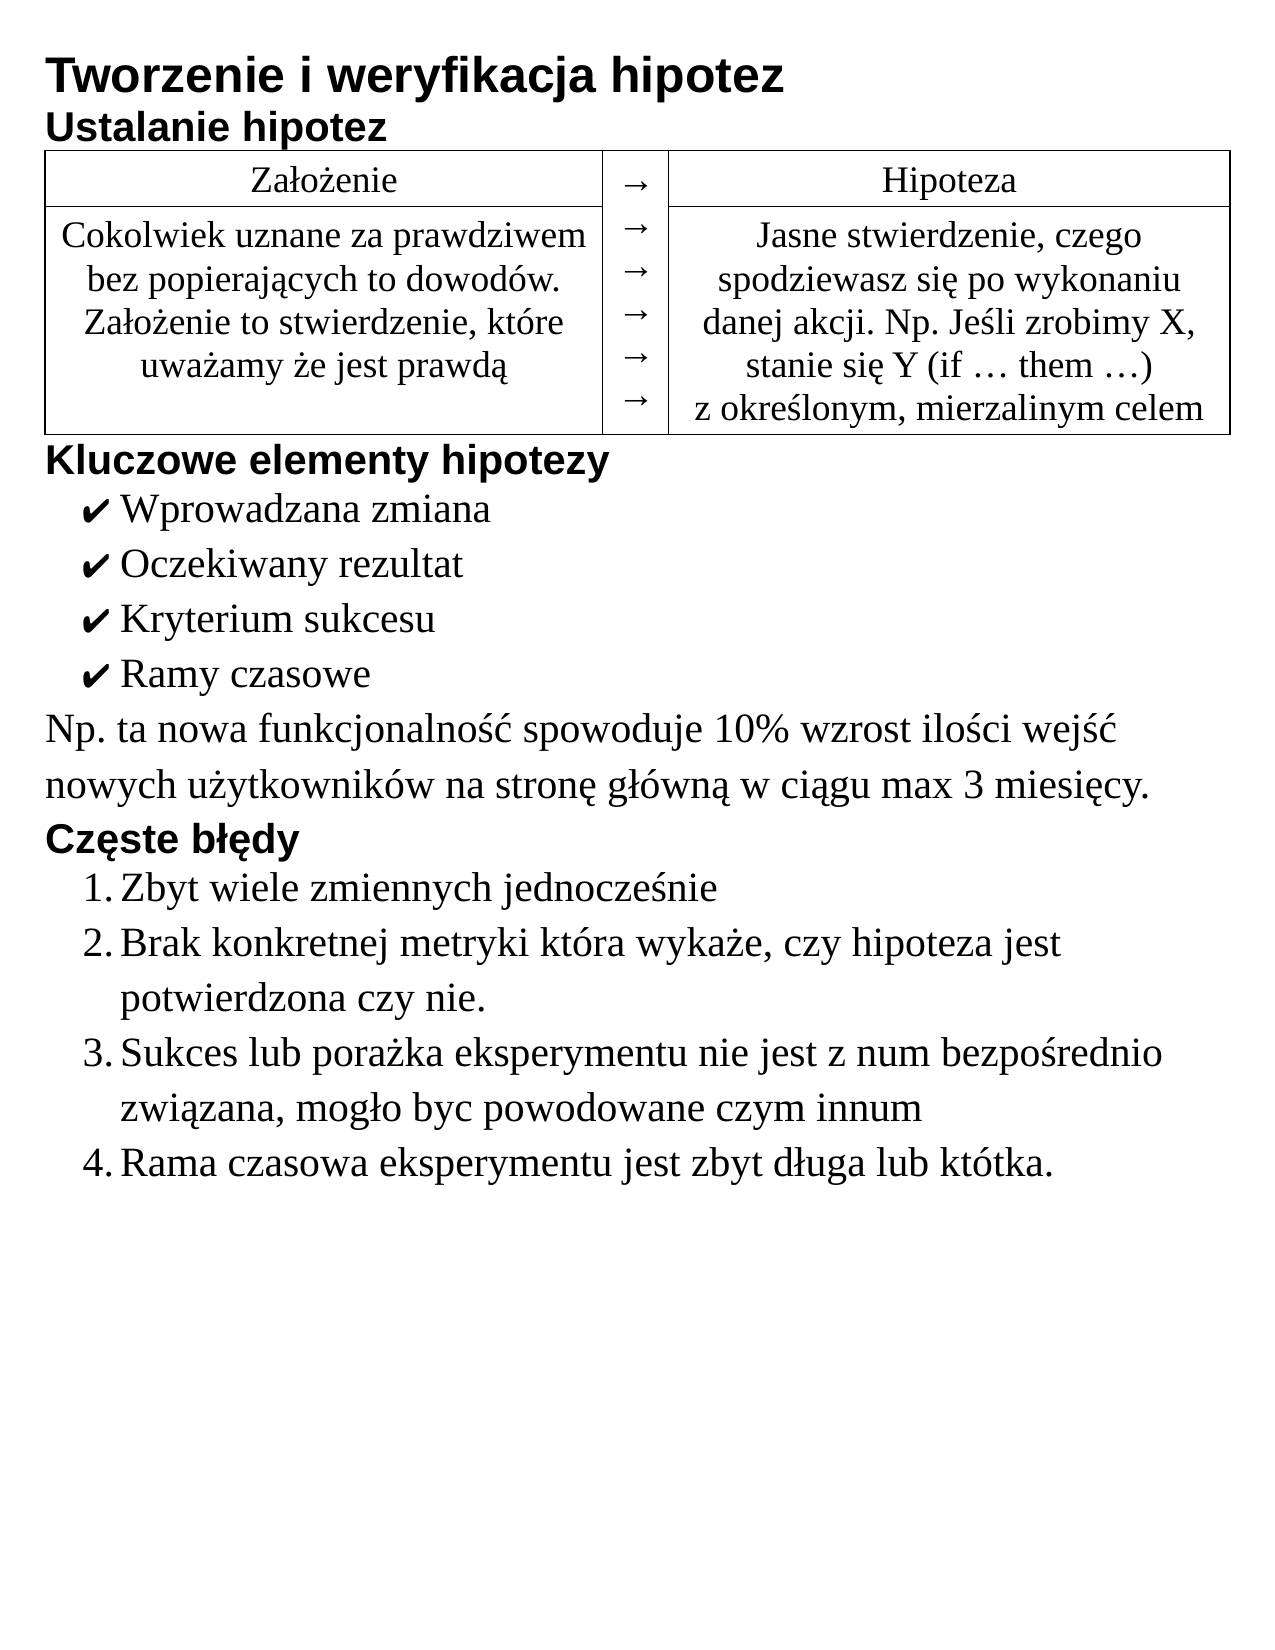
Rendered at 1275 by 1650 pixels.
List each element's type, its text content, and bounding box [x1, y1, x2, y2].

subtitle Ustalanie hipotez [45, 102, 1230, 150]
table_header →→→→→→ [603, 151, 668, 434]
table_cell Cokolwiek uznane za prawdziwem bez popierających to dowodów. Założenie to stwierdzenie, które uważamy że jest prawdą [46, 207, 602, 434]
list Ramy czasowe [82, 649, 1230, 697]
table_cell Jasne stwierdzenie, czego spodziewasz się po wykonaniu danej akcji. Np. Jeśli zrobimy X, stanie się Y (if … them …) z określonym, mierzalinym celem [669, 207, 1229, 434]
text Np. ta nowa funkcjonalność spowoduje 10% wzrost ilości wejść nowych użytkowników na stronę główną w ciągu max 3 miesięcy. [45, 704, 1230, 807]
list Zbyt wiele zmiennych jednocześnie [82, 862, 1230, 910]
subtitle Częste błędy [45, 814, 1230, 862]
subtitle Tworzenie i weryfikacja hipotez [45, 45, 1230, 102]
list Kryterium sukcesu [82, 593, 1230, 642]
list Wprowadzana zmiana [82, 483, 1230, 531]
subtitle Kluczowe elementy hipotezy [45, 435, 1230, 483]
list Oczekiwany rezultat [82, 538, 1230, 586]
list Rama czasowa eksperymentu jest zbyt długa lub któtka. [82, 1138, 1230, 1186]
list Brak konkretnej metryki która wykaże, czy hipoteza jest potwierdzona czy nie. [82, 917, 1230, 1020]
table_header Hipoteza [669, 151, 1229, 206]
list Sukces lub porażka eksperymentu nie jest z num bezpośrednio związana, mogło byc powodowane czym innum [82, 1027, 1230, 1130]
table_header Założenie [46, 151, 602, 206]
